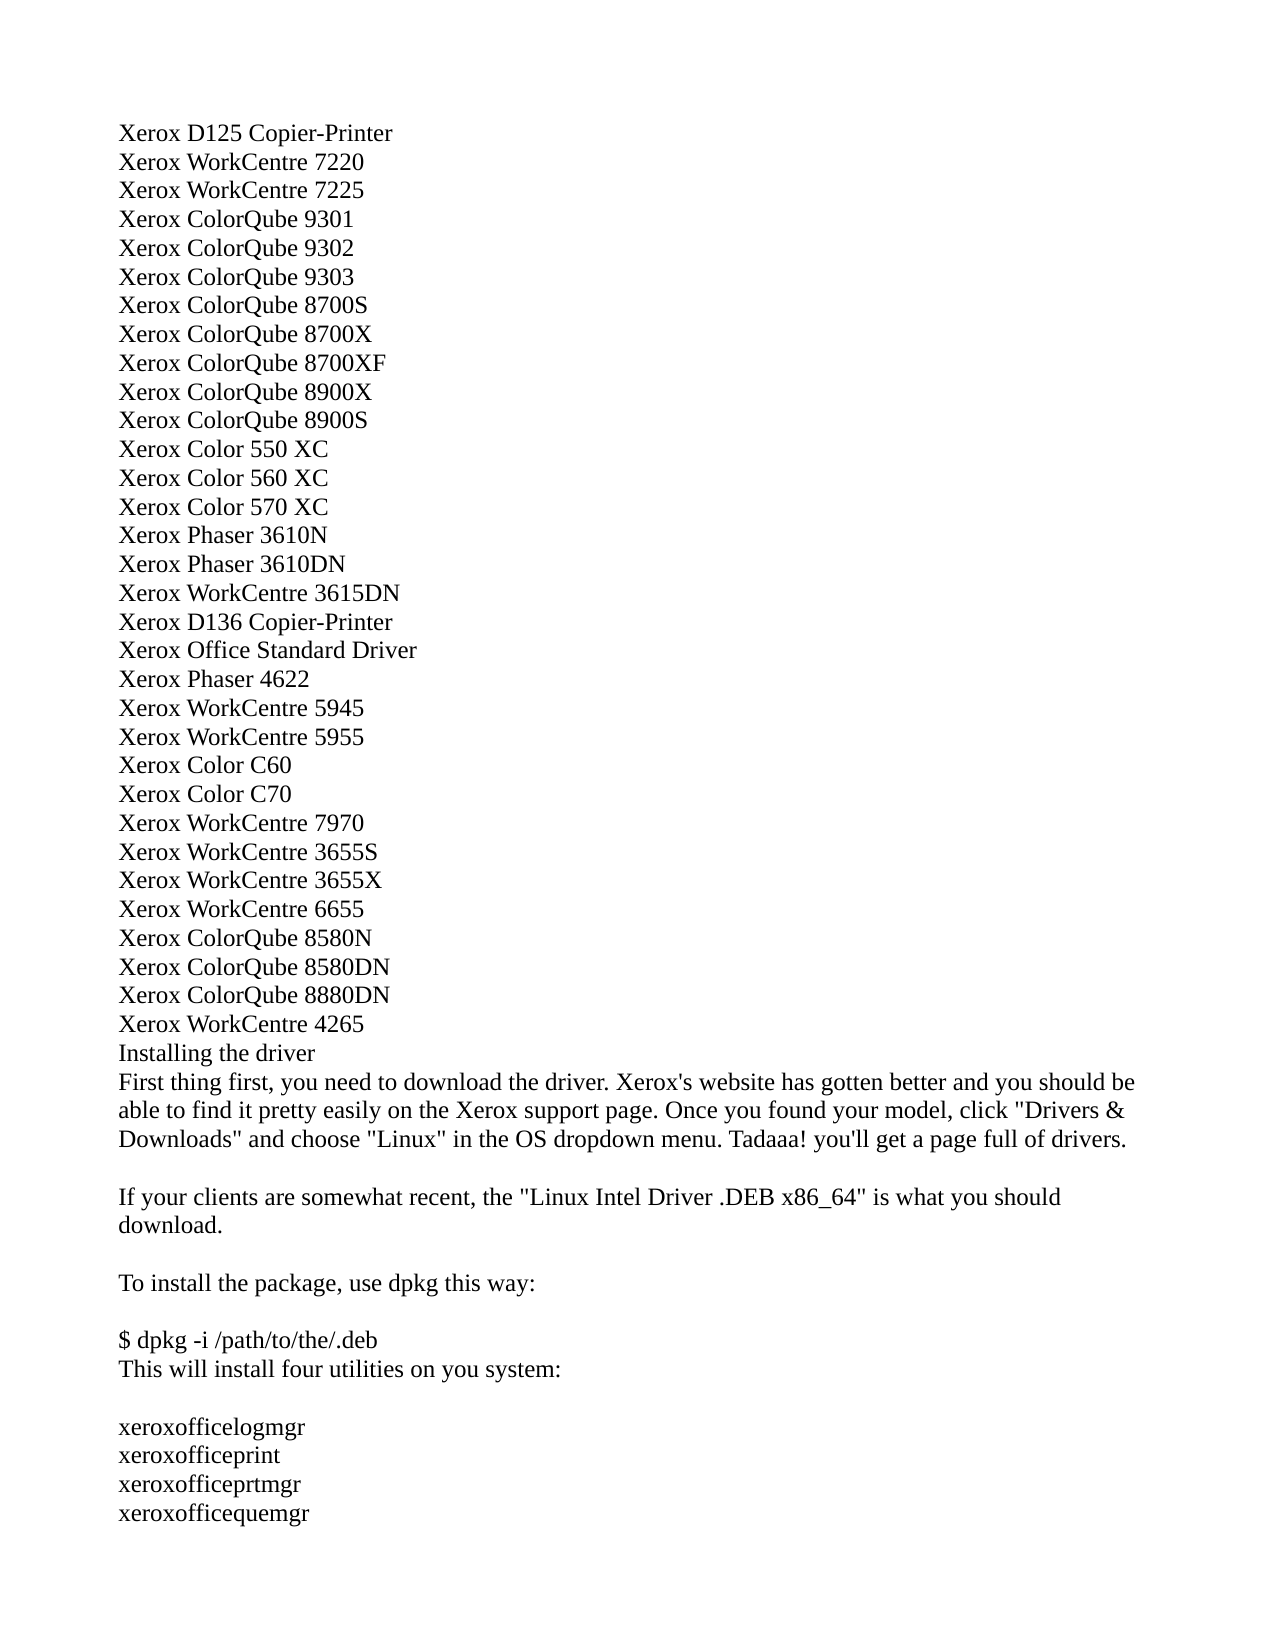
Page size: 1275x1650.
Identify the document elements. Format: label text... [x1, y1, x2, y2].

text Xerox ColorQube 8900S [118, 406, 1157, 434]
text Xerox WorkCentre 4265 [118, 1009, 1157, 1038]
text Xerox Color 560 XC [118, 463, 1157, 492]
text Xerox ColorQube 8580DN [118, 952, 1157, 981]
text Xerox Color 550 XC [118, 434, 1157, 463]
text Xerox ColorQube 9303 [118, 262, 1157, 291]
text Xerox Office Standard Driver [118, 636, 1157, 664]
text Xerox Phaser 4622 [118, 664, 1157, 693]
text Xerox WorkCentre 5955 [118, 722, 1157, 751]
text Xerox WorkCentre 7970 [118, 808, 1157, 837]
text Xerox WorkCentre 5945 [118, 693, 1157, 722]
text Xerox ColorQube 8880DN [118, 981, 1157, 1009]
text Xerox ColorQube 8700X [118, 319, 1157, 348]
text xeroxofficelogmgr [118, 1412, 1157, 1441]
text Xerox ColorQube 8580N [118, 923, 1157, 952]
text Xerox WorkCentre 3655S [118, 837, 1157, 866]
text Xerox ColorQube 9301 [118, 204, 1157, 233]
text Xerox WorkCentre 6655 [118, 894, 1157, 923]
text To install the package, use dpkg this way: [118, 1268, 1157, 1297]
text Xerox ColorQube 8700XF [118, 348, 1157, 377]
text Xerox Color 570 XC [118, 492, 1157, 521]
text First thing first, you need to download the driver. Xerox's website has gotten better and you should be able to find it pretty easily on the Xerox support page. Once you found your model, click "Drivers & Downloads" and choose "Linux" in the OS dropdown menu. Tadaaa! you'll get a page full of drivers. [118, 1067, 1157, 1153]
text Xerox WorkCentre 3615DN [118, 578, 1157, 607]
text Xerox WorkCentre 3655X [118, 866, 1157, 894]
text If your clients are somewhat recent, the "Linux Intel Driver .DEB x86_64" is what you should download. [118, 1182, 1157, 1239]
text Xerox ColorQube 9302 [118, 233, 1157, 262]
text xeroxofficeprint [118, 1441, 1157, 1469]
text Xerox ColorQube 8700S [118, 291, 1157, 319]
text xeroxofficequemgr [118, 1498, 1157, 1527]
text This will install four utilities on you system: [118, 1354, 1157, 1383]
text Xerox WorkCentre 7225 [118, 176, 1157, 204]
text $ dpkg -i /path/to/the/.deb [118, 1326, 1157, 1354]
text Xerox Phaser 3610DN [118, 549, 1157, 578]
text Xerox Color C60 [118, 751, 1157, 779]
text Xerox D136 Copier-Printer [118, 607, 1157, 636]
text Xerox ColorQube 8900X [118, 377, 1157, 406]
text Xerox Phaser 3610N [118, 521, 1157, 549]
text Xerox Color C70 [118, 779, 1157, 808]
text Xerox D125 Copier-Printer [118, 118, 1157, 147]
text xeroxofficeprtmgr [118, 1469, 1157, 1498]
text Installing the driver [118, 1038, 1157, 1067]
text Xerox WorkCentre 7220 [118, 147, 1157, 176]
